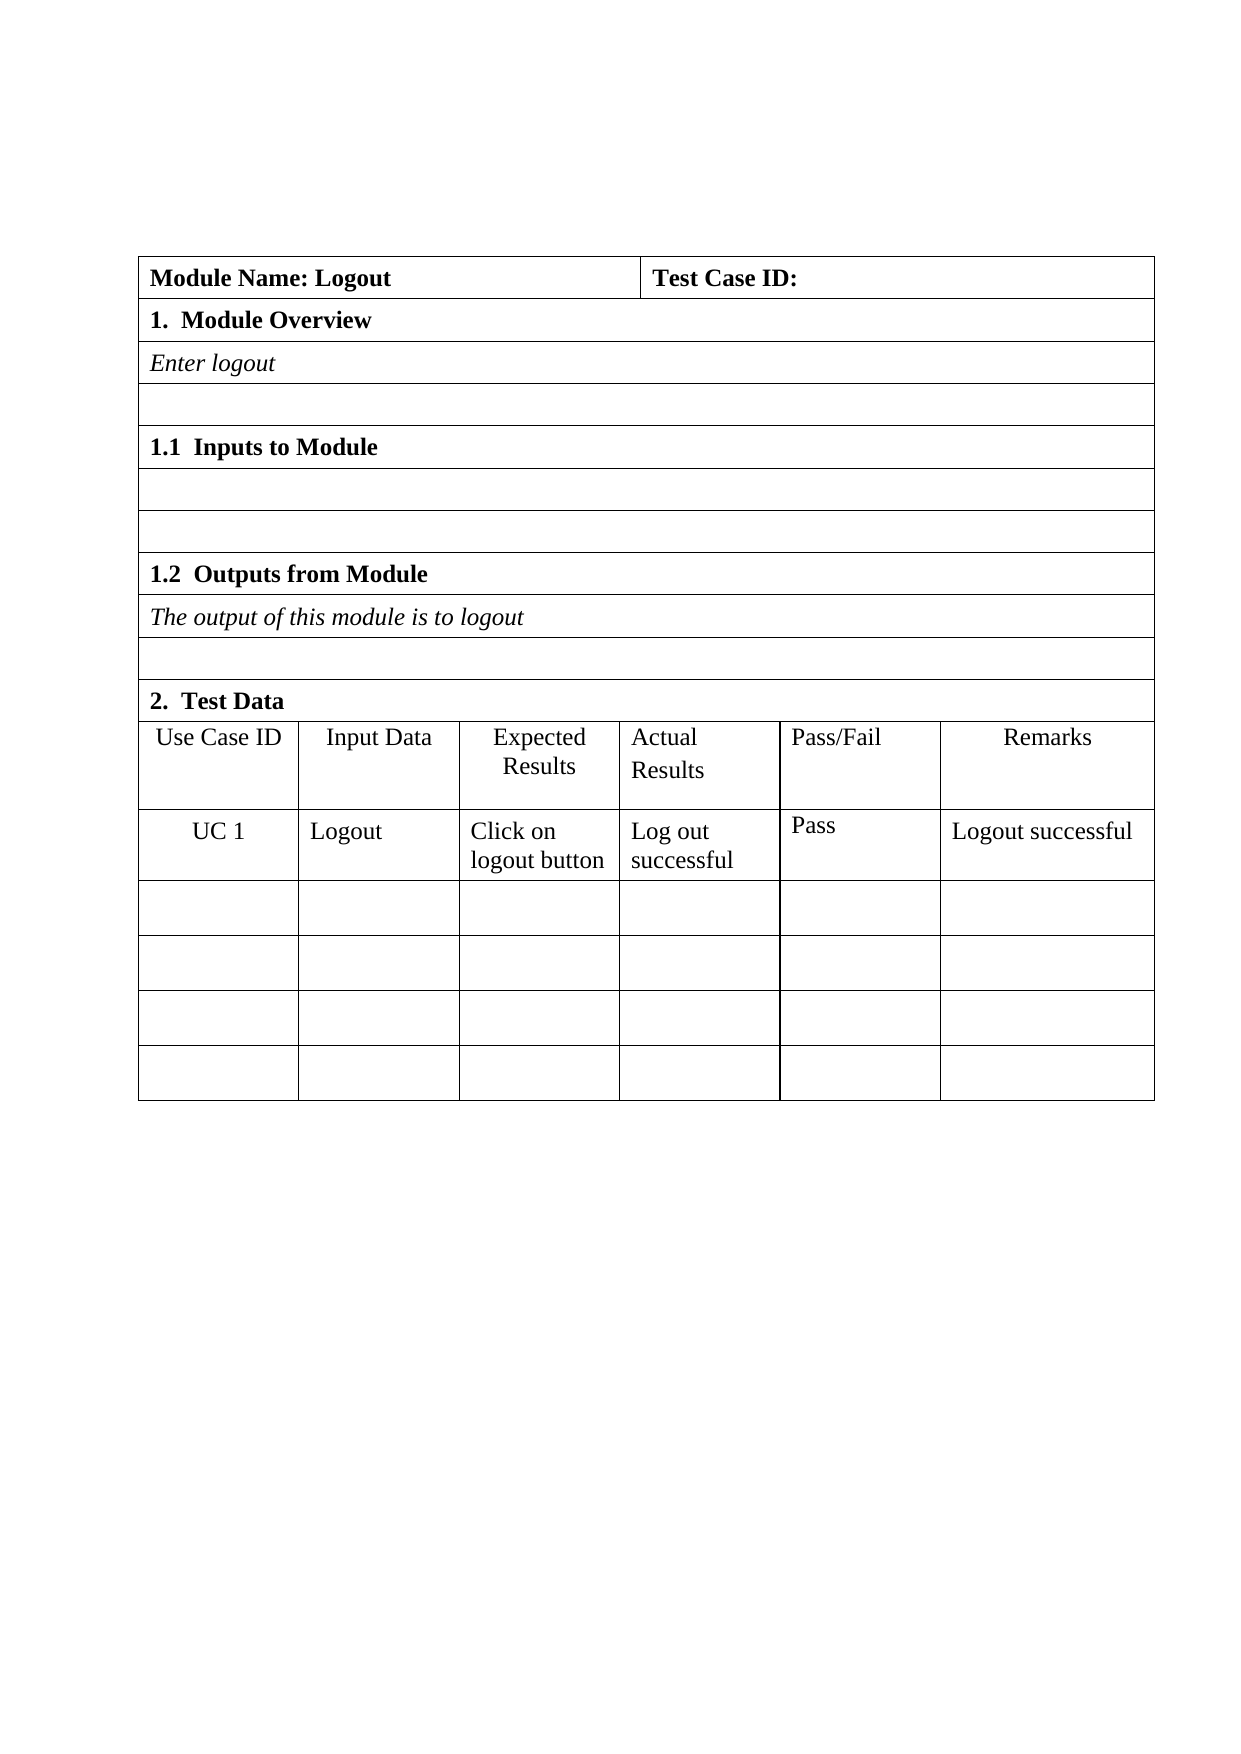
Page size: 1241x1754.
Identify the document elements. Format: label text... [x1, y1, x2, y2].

table_cell [620, 991, 779, 1045]
table_cell Pass [781, 810, 940, 880]
table_cell [941, 1046, 1154, 1100]
table_cell [139, 881, 298, 935]
table_cell Enter logout [139, 342, 1154, 383]
table_cell Remarks [941, 722, 1154, 809]
table_cell [941, 936, 1154, 990]
table_cell [460, 1046, 619, 1100]
table_cell 1.1 Inputs to Module [139, 426, 1154, 467]
table_header Test Case ID: [641, 257, 1154, 298]
table_cell [941, 881, 1154, 935]
table_cell [139, 991, 298, 1045]
table_cell [620, 1046, 779, 1100]
table_cell The output of this module is to logout [139, 595, 1154, 637]
table_cell [299, 936, 459, 990]
table_cell [299, 991, 459, 1045]
table_cell Log out successful [620, 810, 779, 880]
table_cell [941, 991, 1154, 1045]
table_cell Logout successful [941, 810, 1154, 880]
table_cell Logout [299, 810, 459, 880]
table_cell [620, 881, 779, 935]
table_cell Use Case ID [139, 722, 298, 809]
table_cell [460, 936, 619, 990]
table_cell [139, 469, 1154, 510]
table_cell [781, 1046, 940, 1100]
table_cell [139, 638, 1154, 679]
table_cell Pass/Fail [781, 722, 940, 809]
table_cell UC 1 [139, 810, 298, 880]
table_cell [460, 881, 619, 935]
table_cell 1.2 Outputs from Module [139, 553, 1154, 594]
table_cell [781, 991, 940, 1045]
table_cell [460, 991, 619, 1045]
table_cell [299, 1046, 459, 1100]
table_cell [299, 881, 459, 935]
table_cell Expected Results [460, 722, 619, 809]
table_cell [139, 1046, 298, 1100]
table_cell [781, 936, 940, 990]
table_cell Click on logout button [460, 810, 619, 880]
table_cell [139, 936, 298, 990]
table_cell Actual Results [620, 722, 779, 809]
table_cell [781, 881, 940, 935]
table_cell Input Data [299, 722, 459, 809]
table_cell [620, 936, 779, 990]
table_cell [139, 511, 1154, 552]
table_cell 2. Test Data [139, 680, 1154, 721]
table_cell 1. Module Overview [139, 299, 1154, 341]
table_header Module Name: Logout [139, 257, 640, 298]
table_cell [139, 384, 1154, 425]
